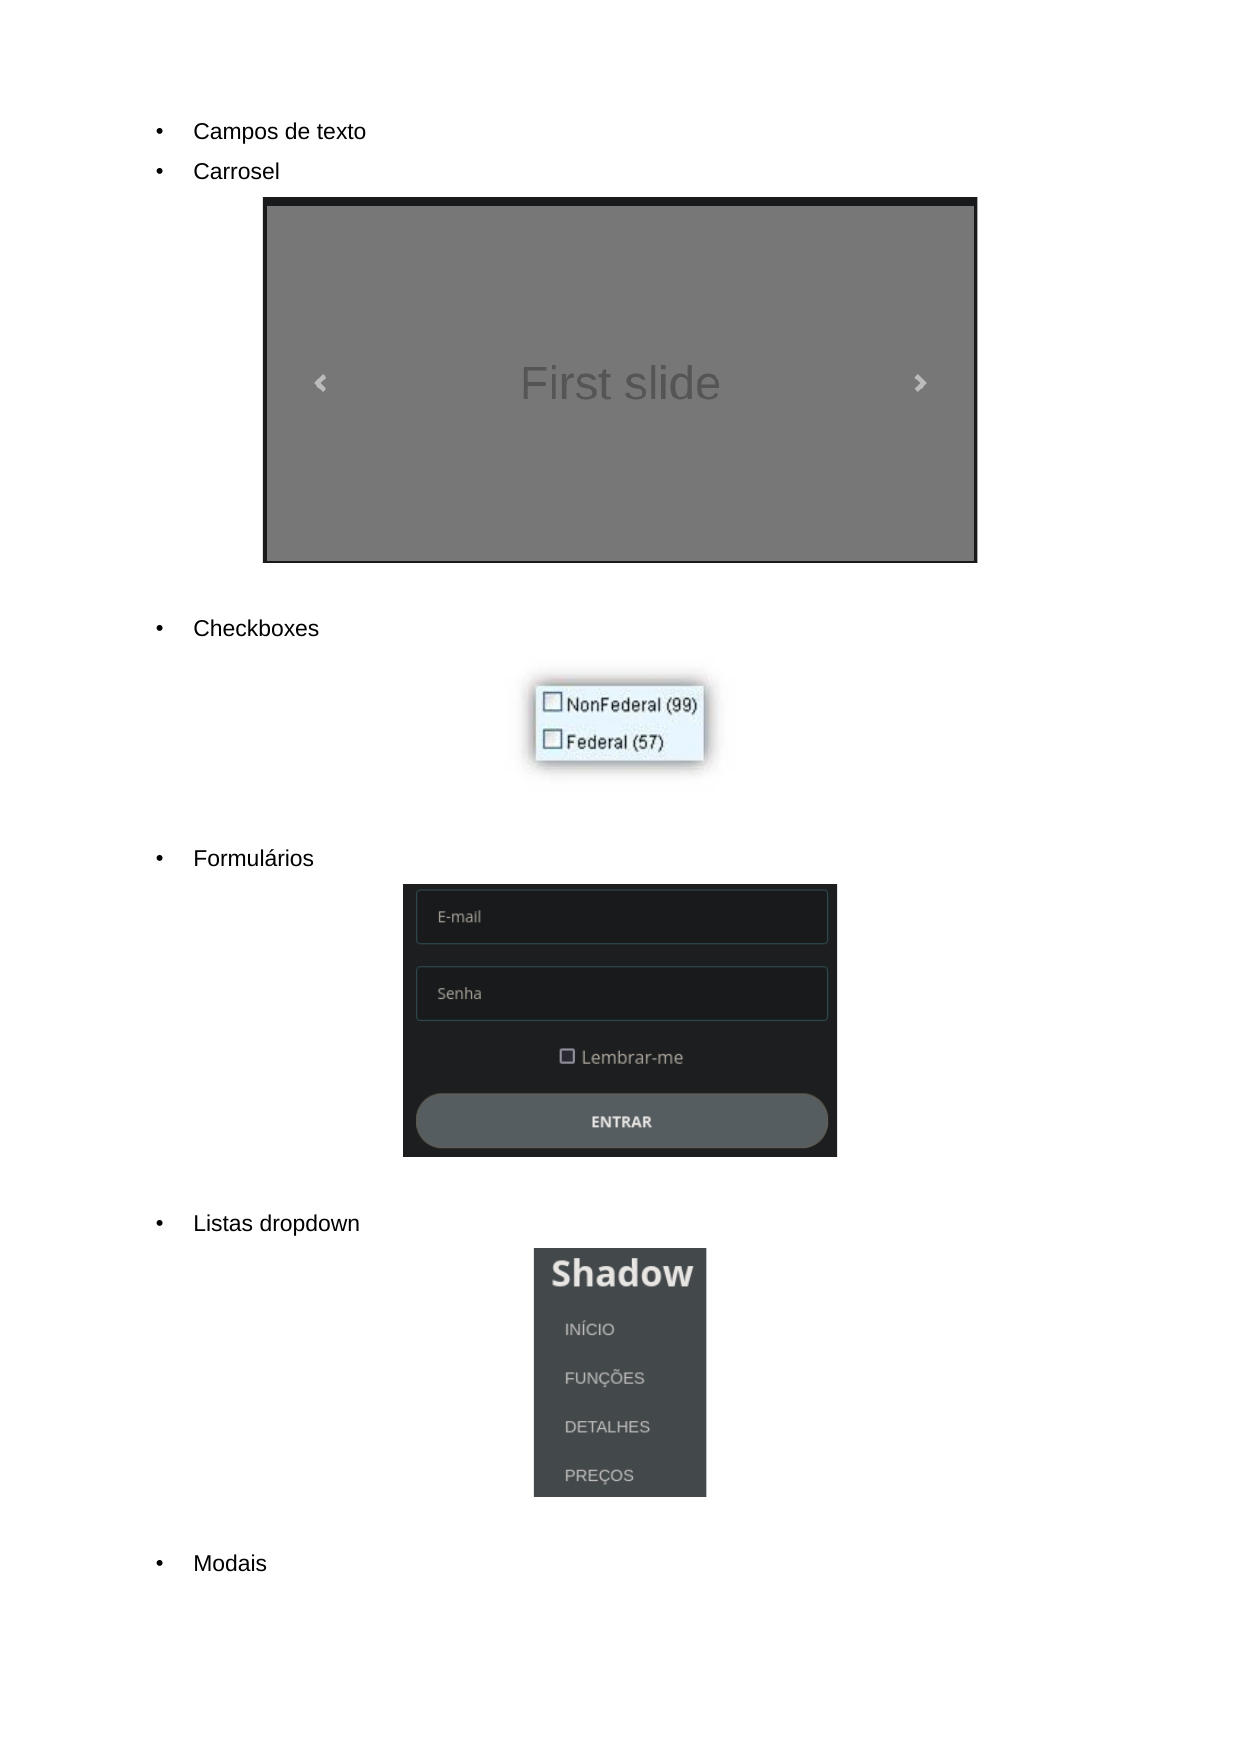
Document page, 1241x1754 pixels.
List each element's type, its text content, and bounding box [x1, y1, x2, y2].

picture [403, 884, 838, 1157]
list Carrosel [156, 158, 1122, 184]
list Formulários [156, 845, 1122, 872]
picture [505, 655, 736, 793]
list Listas dropdown [156, 1209, 1122, 1236]
list Campos de texto [156, 118, 1122, 144]
list Modais [156, 1550, 1122, 1576]
picture [262, 197, 978, 563]
picture [533, 1248, 707, 1497]
list Checkboxes [156, 615, 1122, 642]
